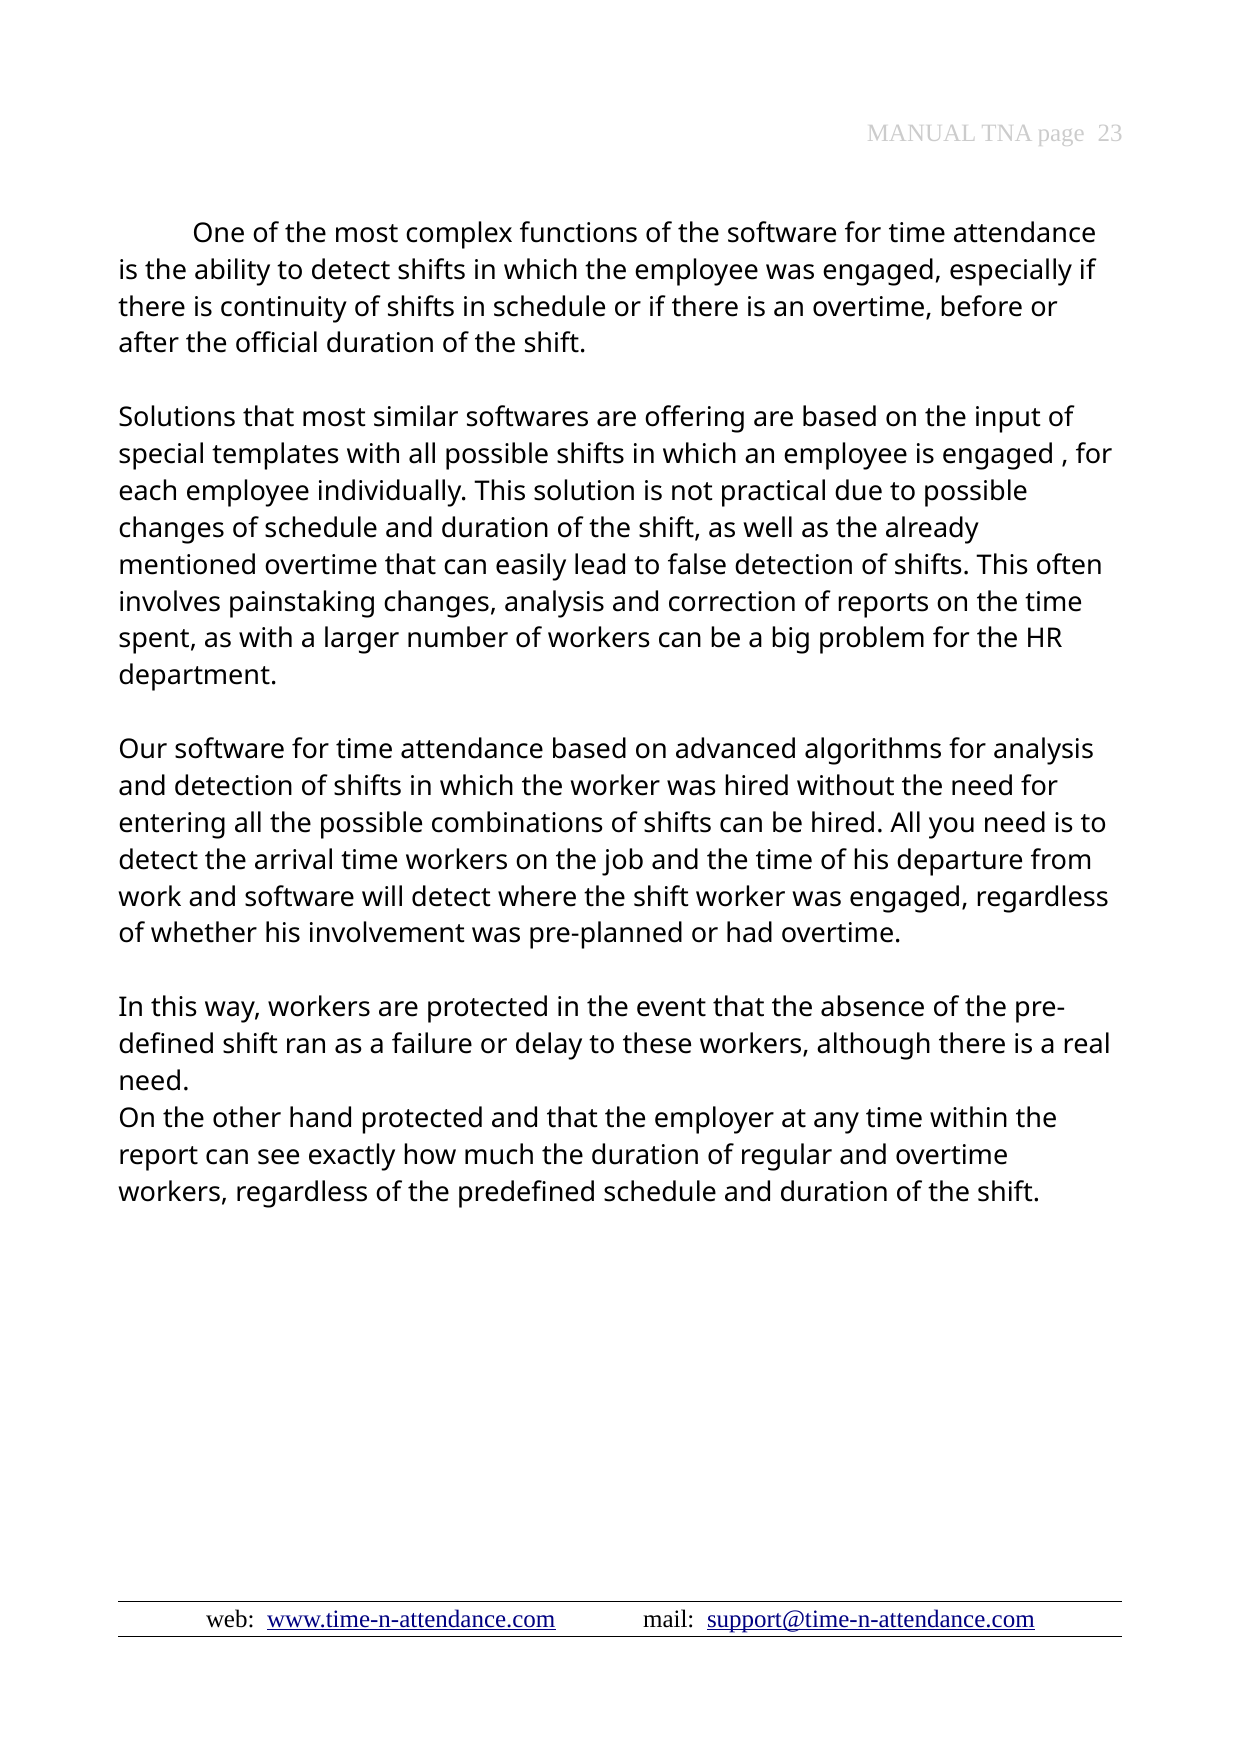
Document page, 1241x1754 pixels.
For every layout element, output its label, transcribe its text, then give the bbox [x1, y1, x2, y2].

text In this way, workers are protected in the event that the absence of the pre-defined shift ran as a failure or delay to these workers, although there is a real need. [118, 988, 1122, 1098]
text Solutions that most similar softwares are offering are based on the input of special templates with all possible shifts in which an employee is engaged , for each employee individually. This solution is not practical due to possible changes of schedule and duration of the shift, as well as the already mentioned overtime that can easily lead to false detection of shifts. This often involves painstaking changes, analysis and correction of reports on the time spent, as with a larger number of workers can be a big problem for the HR department. [118, 398, 1122, 693]
text One of the most complex functions of the software for time attendance is the ability to detect shifts in which the employee was engaged, especially if there is continuity of shifts in schedule or if there is an overtime, before or after the official duration of the shift. [118, 213, 1122, 361]
text On the other hand protected and that the employer at any time within the report can see exactly how much the duration of regular and overtime workers, regardless of the predefined schedule and duration of the shift. [118, 1098, 1122, 1209]
text Our software for time attendance based on advanced algorithms for analysis and detection of shifts in which the worker was hired without the need for entering all the possible combinations of shifts can be hired. All you need is to detect the arrival time workers on the job and the time of his departure from work and software will detect where the shift worker was engaged, regardless of whether his involvement was pre-planned or had overtime. [118, 729, 1122, 951]
